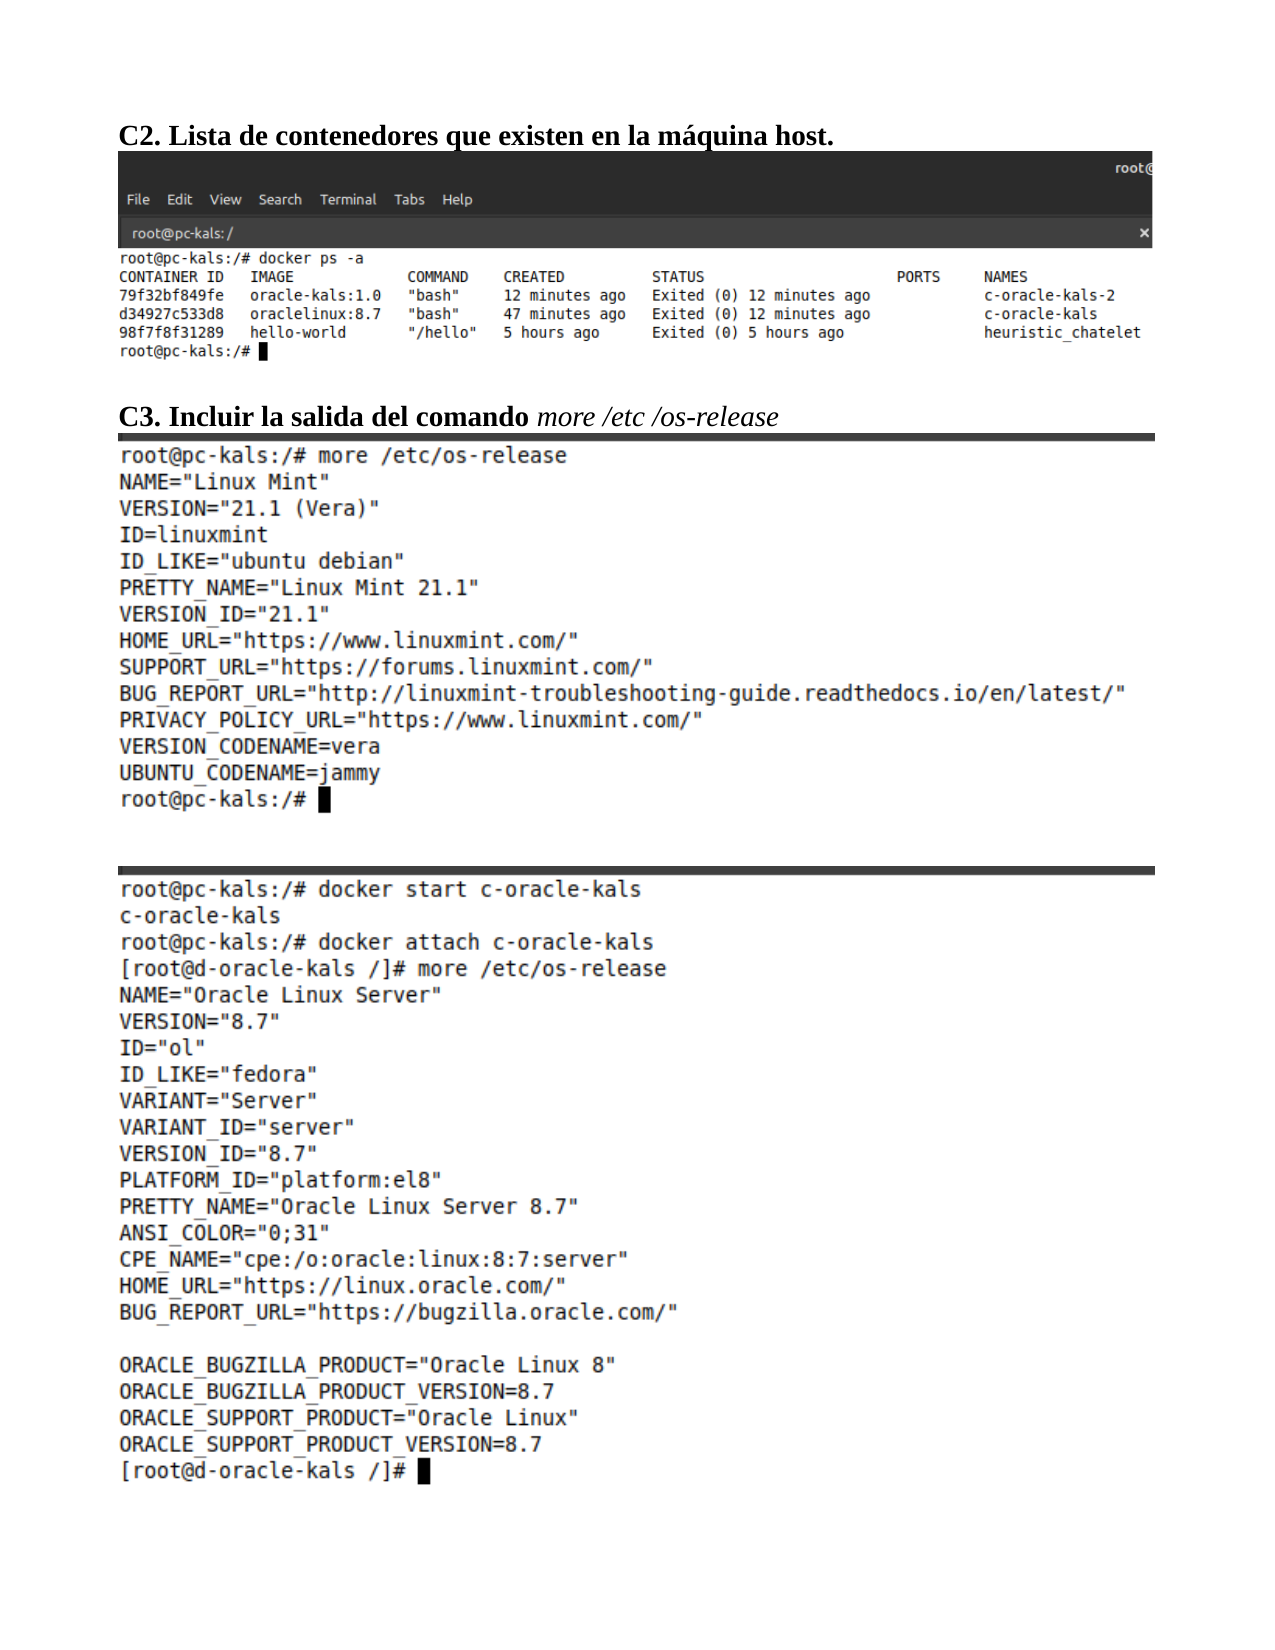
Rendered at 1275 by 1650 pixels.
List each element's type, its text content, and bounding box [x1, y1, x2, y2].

text C2. Lista de contenedores que existen en la máquina host. [118, 118, 1157, 152]
text C3. Incluir la salida del comando more /etc /os-release [118, 399, 1157, 433]
